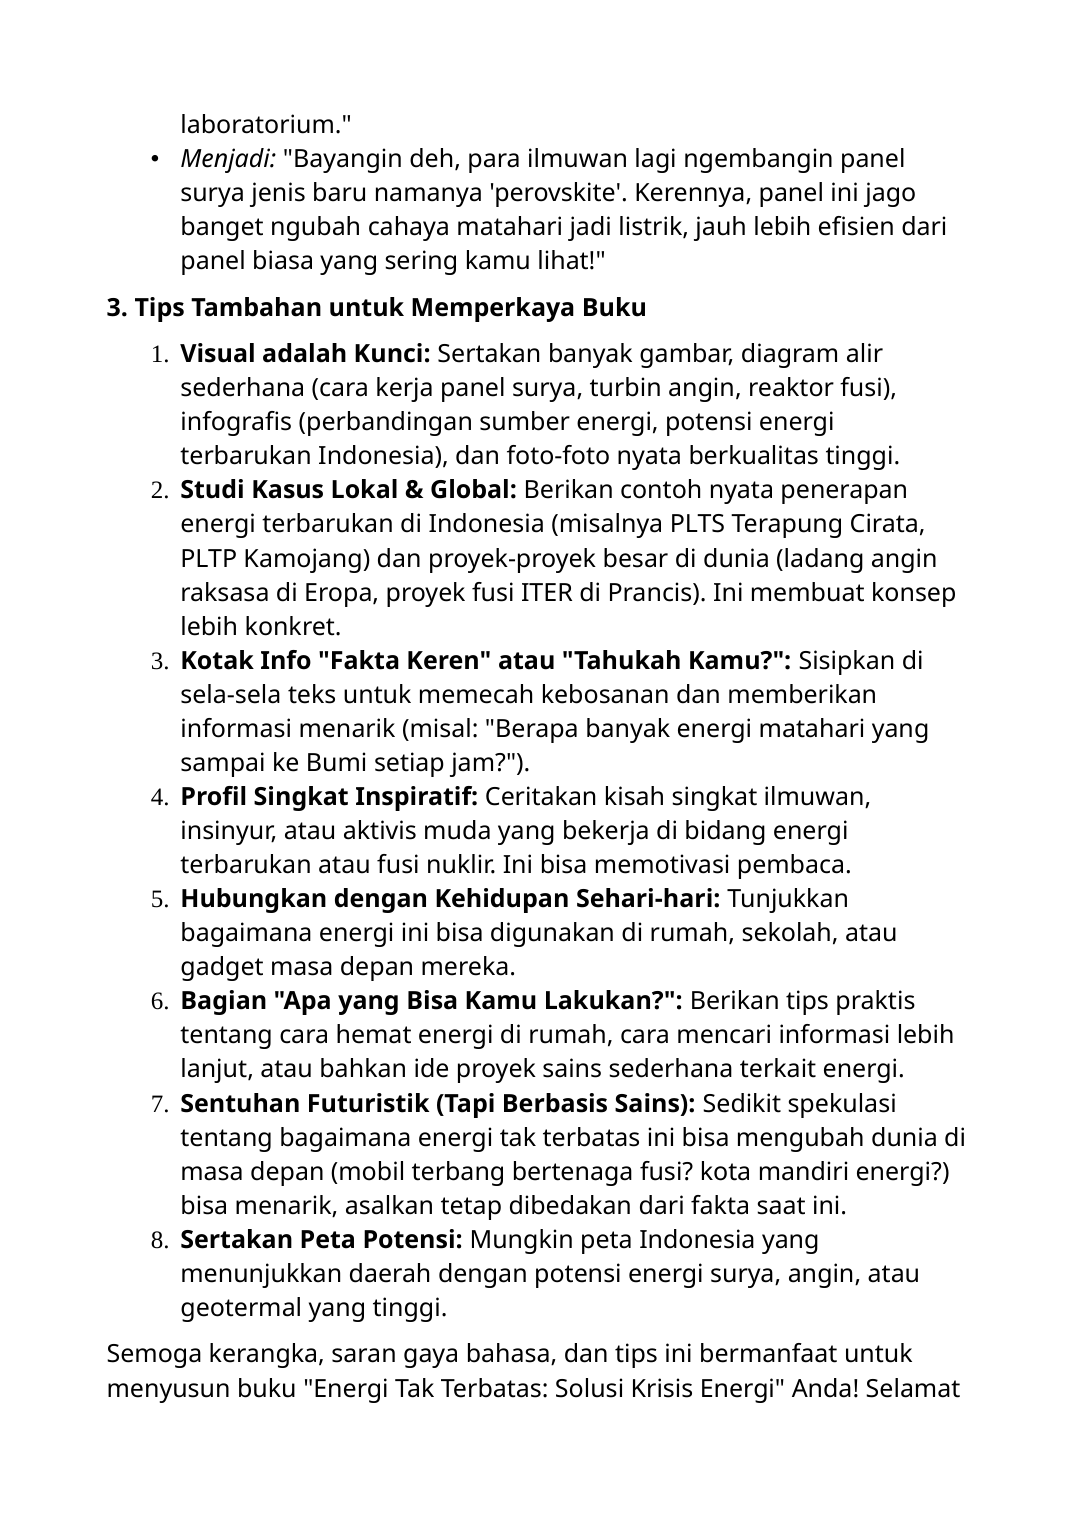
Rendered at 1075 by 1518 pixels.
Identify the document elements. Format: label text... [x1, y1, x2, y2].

list Visual adalah Kunci: Sertakan banyak gambar, diagram alir sederhana (cara kerja panel surya, turbin angin, reaktor fusi), infografis (perbandingan sumber energi, potensi energi terbarukan Indonesia), dan foto-foto nyata berkualitas tinggi. [151, 336, 968, 472]
list Menjadi: "Bayangin deh, para ilmuwan lagi ngembangin panel surya jenis baru namanya 'perovskite'. Kerennya, panel ini jago banget ngubah cahaya matahari jadi listrik, jauh lebih efisien dari panel biasa yang sering kamu lihat!" [151, 141, 968, 277]
list Profil Singkat Inspiratif: Ceritakan kisah singkat ilmuwan, insinyur, atau aktivis muda yang bekerja di bidang energi terbarukan atau fusi nuklir. Ini bisa memotivasi pembaca. [151, 779, 968, 881]
list Hubungkan dengan Kehidupan Sehari-hari: Tunjukkan bagaimana energi ini bisa digunakan di rumah, sekolah, atau gadget masa depan mereka. [151, 881, 968, 983]
list Bagian "Apa yang Bisa Kamu Lakukan?": Berikan tips praktis tentang cara hemat energi di rumah, cara mencari informasi lebih lanjut, atau bahkan ide proyek sains sederhana terkait energi. [151, 983, 968, 1085]
list laboratorium." [151, 106, 968, 141]
list Studi Kasus Lokal & Global: Berikan contoh nyata penerapan energi terbarukan di Indonesia (misalnya PLTS Terapung Cirata, PLTP Kamojang) dan proyek-proyek besar di dunia (ladang angin raksasa di Eropa, proyek fusi ITER di Prancis). Ini membuat konsep lebih konkret. [151, 472, 968, 642]
list Sertakan Peta Potensi: Mungkin peta Indonesia yang menunjukkan daerah dengan potensi energi surya, angin, atau geotermal yang tinggi. [151, 1221, 968, 1324]
list Kotak Info "Fakta Keren" atau "Tahukah Kamu?": Sisipkan di sela-sela teks untuk memecah kebosanan dan memberikan informasi menarik (misal: "Berapa banyak energi matahari yang sampai ke Bumi setiap jam?"). [151, 642, 968, 779]
text Semoga kerangka, saran gaya bahasa, dan tips ini bermanfaat untuk menyusun buku "Energi Tak Terbatas: Solusi Krisis Energi" Anda! Selamat [106, 1336, 968, 1404]
list Sentuhan Futuristik (Tapi Berbasis Sains): Sedikit spekulasi tentang bagaimana energi tak terbatas ini bisa mengubah dunia di masa depan (mobil terbang bertenaga fusi? kota mandiri energi?) bisa menarik, asalkan tetap dibedakan dari fakta saat ini. [151, 1085, 968, 1221]
text 3. Tips Tambahan untuk Memperkaya Buku [106, 289, 968, 323]
